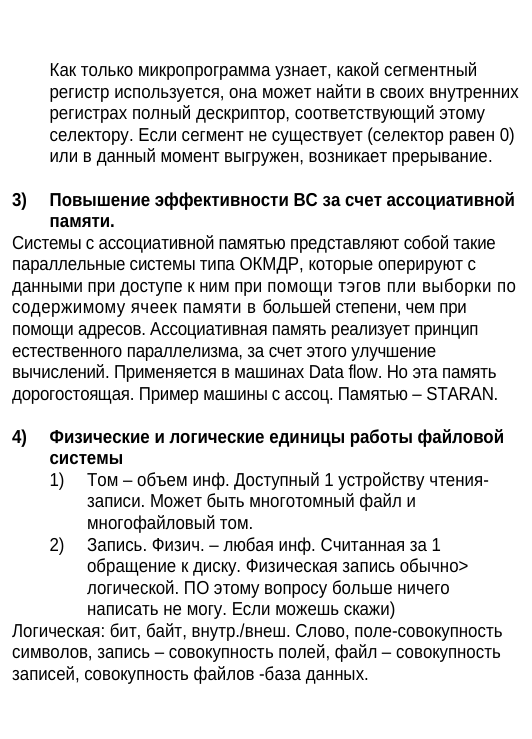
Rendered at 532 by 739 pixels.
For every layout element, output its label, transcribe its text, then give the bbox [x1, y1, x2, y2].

text Системы с ассоциативной памятью представляют собой такие параллельные системы типа ОКМДР, которые оперируют с данными при доступе к ним при помощи тэгов пли выборки по содержимому ячеек памяти в большей степени, чем при помощи адресов. Ассоциативная память реализует принцип естественного параллелизма, за счет этого улучшение вычислений. Применяется в машинах Data flow. Но эта память дорогостоящая. Пример машины с ассоц. Памятью – STARAN. [12, 232, 520, 404]
list Запись. Физич. – любая инф. Считанная за 1 обращение к диску. Физическая запись обычно> логической. ПО этому вопросу больше ничего написать не могу. Если можешь скажи) [49, 533, 520, 620]
text Логическая: бит, байт, внутр./внеш. Слово, поле-совокупность символов, запись – совокупность полей, файл – совокупность записей, совокупность файлов -база данных. [12, 620, 520, 684]
list Повышение эффективности ВС за счет ассоциативной памяти. [12, 188, 520, 232]
list Том – объем инф. Доступный 1 устройству чтения-записи. Может быть многотомный файл и многофайловый том. [49, 469, 520, 533]
text Как только микропрограмма узнает, какой сегмент­ный регистр используется, она может найти в своих внутренних регистрах пол­ный дескриптор, соответствующий этому селектору. Если сегмент не существует (селектор равен 0) или в данный момент выгружен, возникает прерывание. [49, 59, 520, 167]
list Физические и логические единицы работы файловой системы [12, 426, 520, 469]
